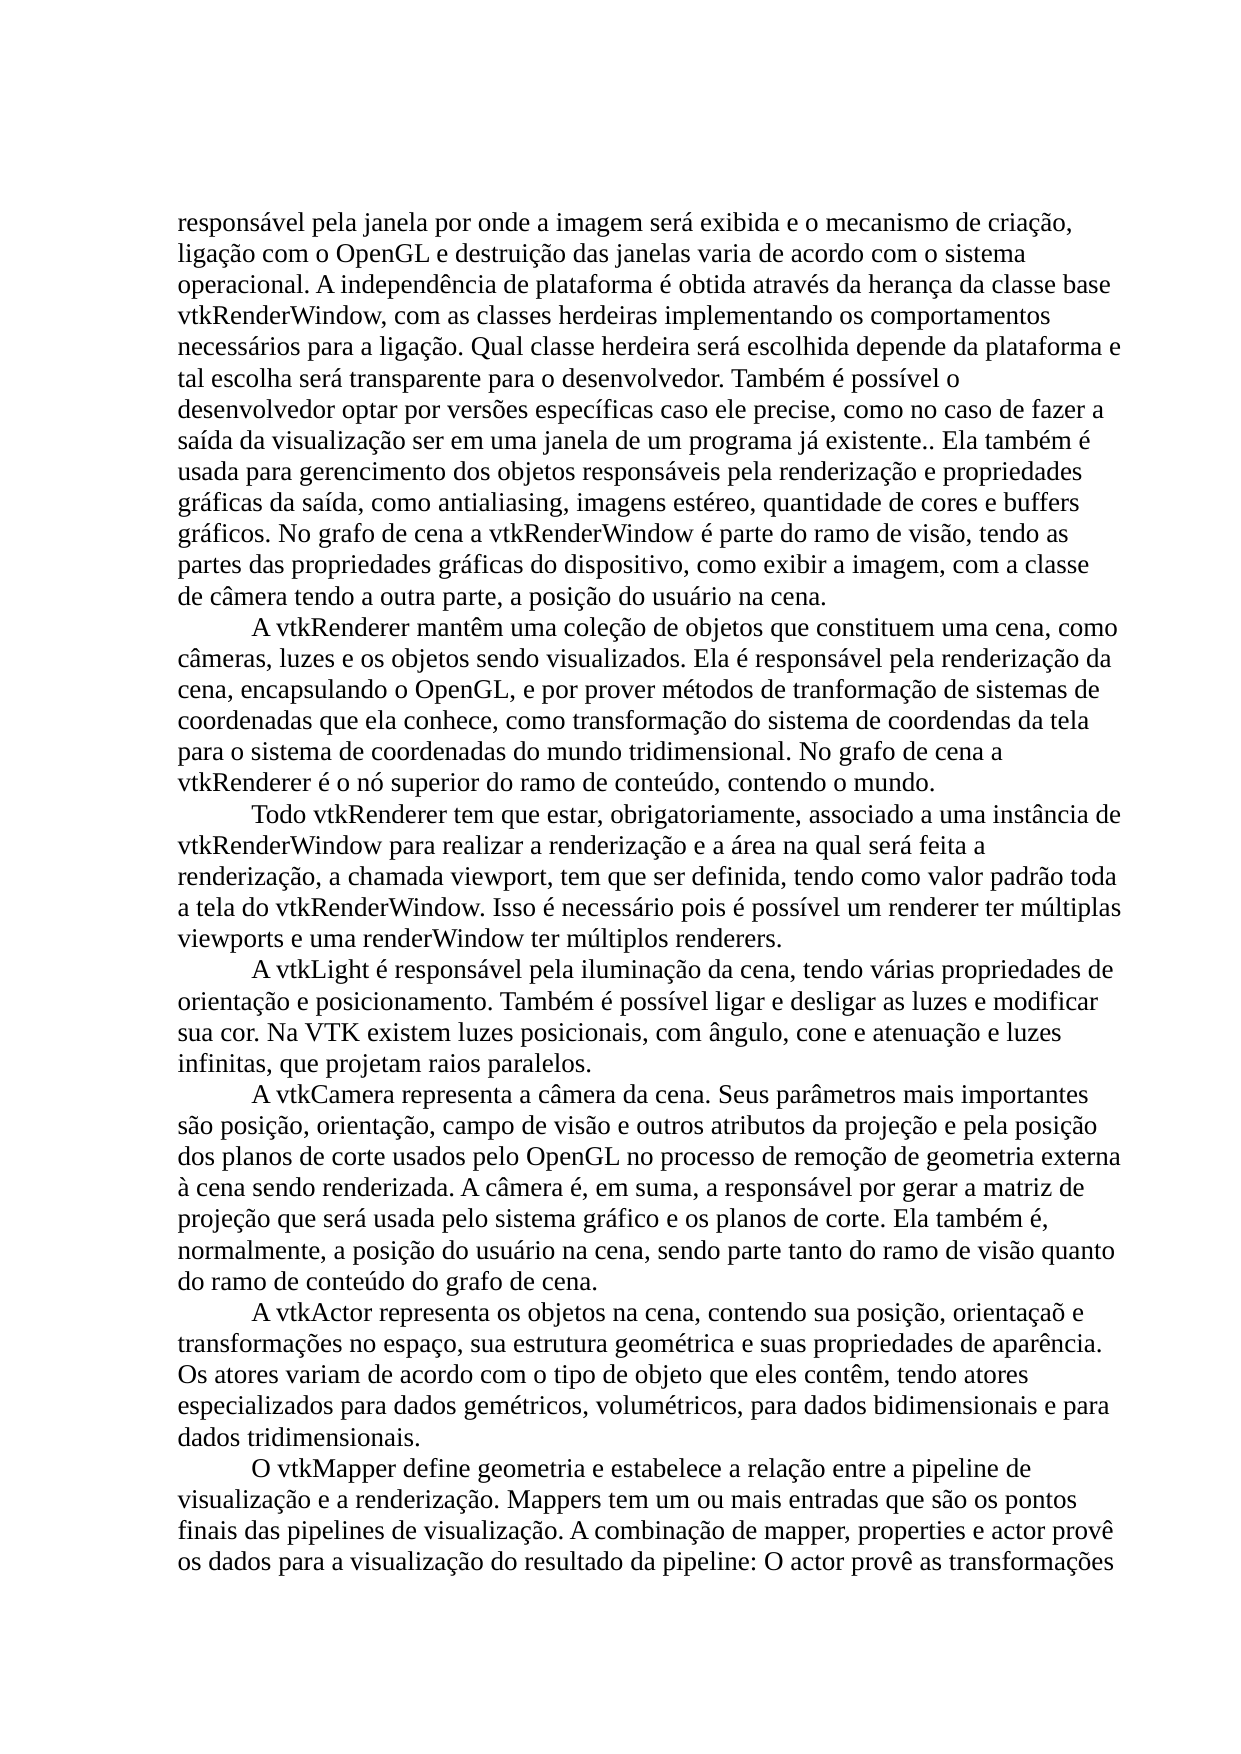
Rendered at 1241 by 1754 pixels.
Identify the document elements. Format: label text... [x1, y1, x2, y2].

text A vtkLight é responsável pela iluminação da cena, tendo várias propriedades de orientação e posicionamento. Também é possível ligar e desligar as luzes e modificar sua cor. Na VTK existem luzes posicionais, com ângulo, cone e atenuação e luzes infinitas, que projetam raios paralelos. [177, 953, 1122, 1078]
text A vtkActor representa os objetos na cena, contendo sua posição, orientaçaõ e transformações no espaço, sua estrutura geométrica e suas propriedades de aparência. Os atores variam de acordo com o tipo de objeto que eles contêm, tendo atores especializados para dados gemétricos, volumétricos, para dados bidimensionais e para dados tridimensionais. [177, 1296, 1122, 1452]
text O vtkMapper define geometria e estabelece a relação entre a pipeline de visualização e a renderização. Mappers tem um ou mais entradas que são os pontos finais das pipelines de visualização. A combinação de mapper, properties e actor provê os dados para a visualização do resultado da pipeline: O actor provê as transformações [177, 1452, 1122, 1576]
text A vtkCamera representa a câmera da cena. Seus parâmetros mais importantes são posição, orientação, campo de visão e outros atributos da projeção e pela posição dos planos de corte usados pelo OpenGL no processo de remoção de geometria externa à cena sendo renderizada. A câmera é, em suma, a responsável por gerar a matriz de projeção que será usada pelo sistema gráfico e os planos de corte. Ela também é, normalmente, a posição do usuário na cena, sendo parte tanto do ramo de visão quanto do ramo de conteúdo do grafo de cena. [177, 1078, 1122, 1296]
text Todo vtkRenderer tem que estar, obrigatoriamente, associado a uma instância de vtkRenderWindow para realizar a renderização e a área na qual será feita a renderização, a chamada viewport, tem que ser definida, tendo como valor padrão toda a tela do vtkRenderWindow. Isso é necessário pois é possível um renderer ter múltiplas viewports e uma renderWindow ter múltiplos renderers. [177, 798, 1122, 953]
text A vtkRenderer mantêm uma coleção de objetos que constituem uma cena, como câmeras, luzes e os objetos sendo visualizados. Ela é responsável pela renderização da cena, encapsulando o OpenGL, e por prover métodos de tranformação de sistemas de coordenadas que ela conhece, como transformação do sistema de coordendas da tela para o sistema de coordenadas do mundo tridimensional. No grafo de cena a vtkRenderer é o nó superior do ramo de conteúdo, contendo o mundo. [177, 611, 1122, 798]
text responsável pela janela por onde a imagem será exibida e o mecanismo de criação, ligação com o OpenGL e destruição das janelas varia de acordo com o sistema operacional. A independência de plataforma é obtida através da herança da classe base vtkRenderWindow, com as classes herdeiras implementando os comportamentos necessários para a ligação. Qual classe herdeira será escolhida depende da plataforma e tal escolha será transparente para o desenvolvedor. Também é possível o desenvolvedor optar por versões específicas caso ele precise, como no caso de fazer a saída da visualização ser em uma janela de um programa já existente.. Ela também é usada para gerencimento dos objetos responsáveis pela renderização e propriedades gráficas da saída, como antialiasing, imagens estéreo, quantidade de cores e buffers gráficos. No grafo de cena a vtkRenderWindow é parte do ramo de visão, tendo as partes das propriedades gráficas do dispositivo, como exibir a imagem, com a classe de câmera tendo a outra parte, a posição do usuário na cena. [177, 206, 1122, 611]
